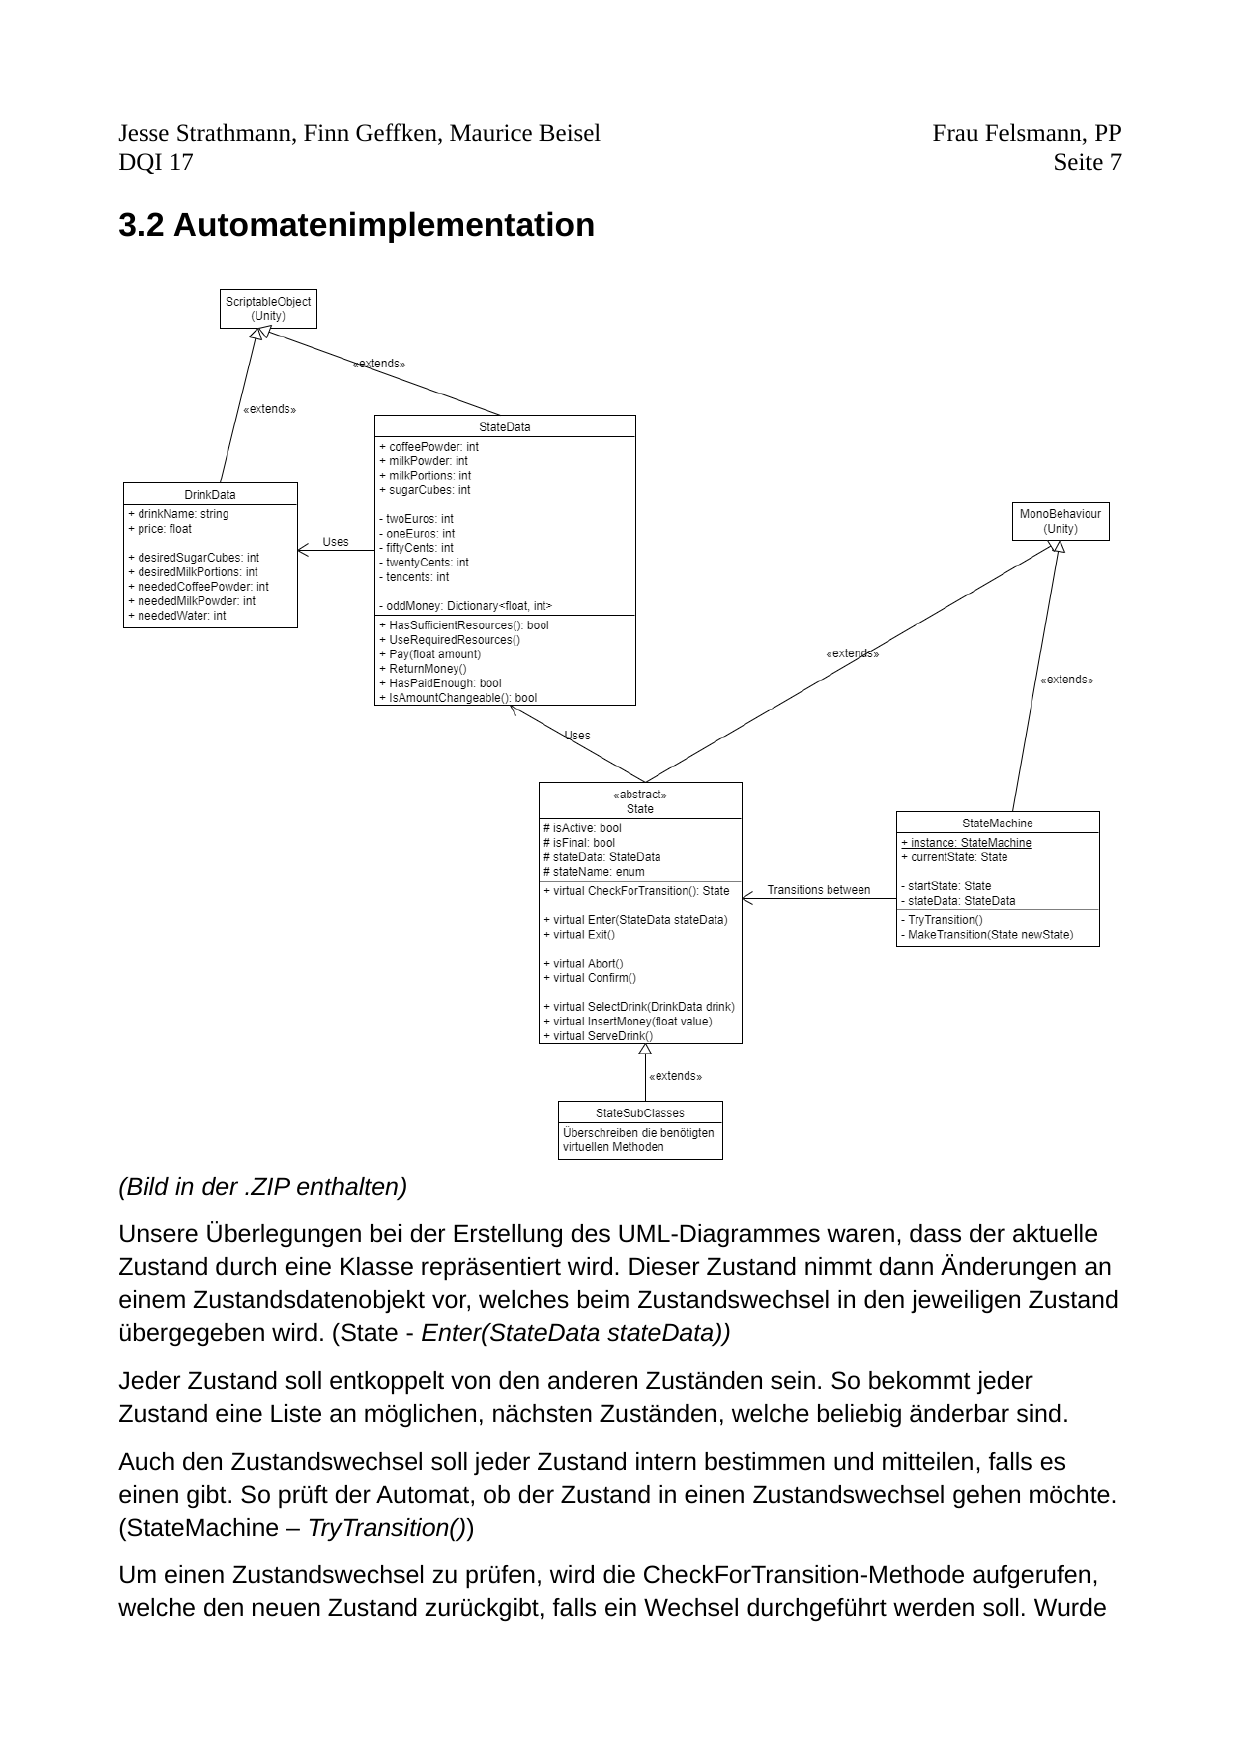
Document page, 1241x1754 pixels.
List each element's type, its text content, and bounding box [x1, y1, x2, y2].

picture [113, 279, 1118, 1168]
text Um einen Zustandswechsel zu prüfen, wird die CheckForTransition-Methode aufgerufen, welche den neuen Zustand zurückgibt, falls ein Wechsel durchgeführt werden soll. Wurde [118, 1560, 1122, 1622]
text (Bild in der .ZIP enthalten) [118, 256, 1122, 1201]
text Auch den Zustandswechsel soll jeder Zustand intern bestimmen und mitteilen, falls es einen gibt. So prüft der Automat, ob der Zustand in einen Zustandswechsel gehen möchte. (StateMachine – TryTransition()) [118, 1447, 1122, 1541]
subtitle 3.2 Automatenimplementation [118, 205, 1122, 244]
text Jeder Zustand soll entkoppelt von den anderen Zuständen sein. So bekommt jeder Zustand eine Liste an möglichen, nächsten Zuständen, welche beliebig änderbar sind. [118, 1366, 1122, 1428]
text Unsere Überlegungen bei der Erstellung des UML-Diagrammes waren, dass der aktuelle Zustand durch eine Klasse repräsentiert wird. Dieser Zustand nimmt dann Änderungen an einem Zustandsdatenobjekt vor, welches beim Zustandswechsel in den jeweiligen Zustand übergegeben wird. (State - Enter(StateData stateData)) [118, 1219, 1122, 1347]
